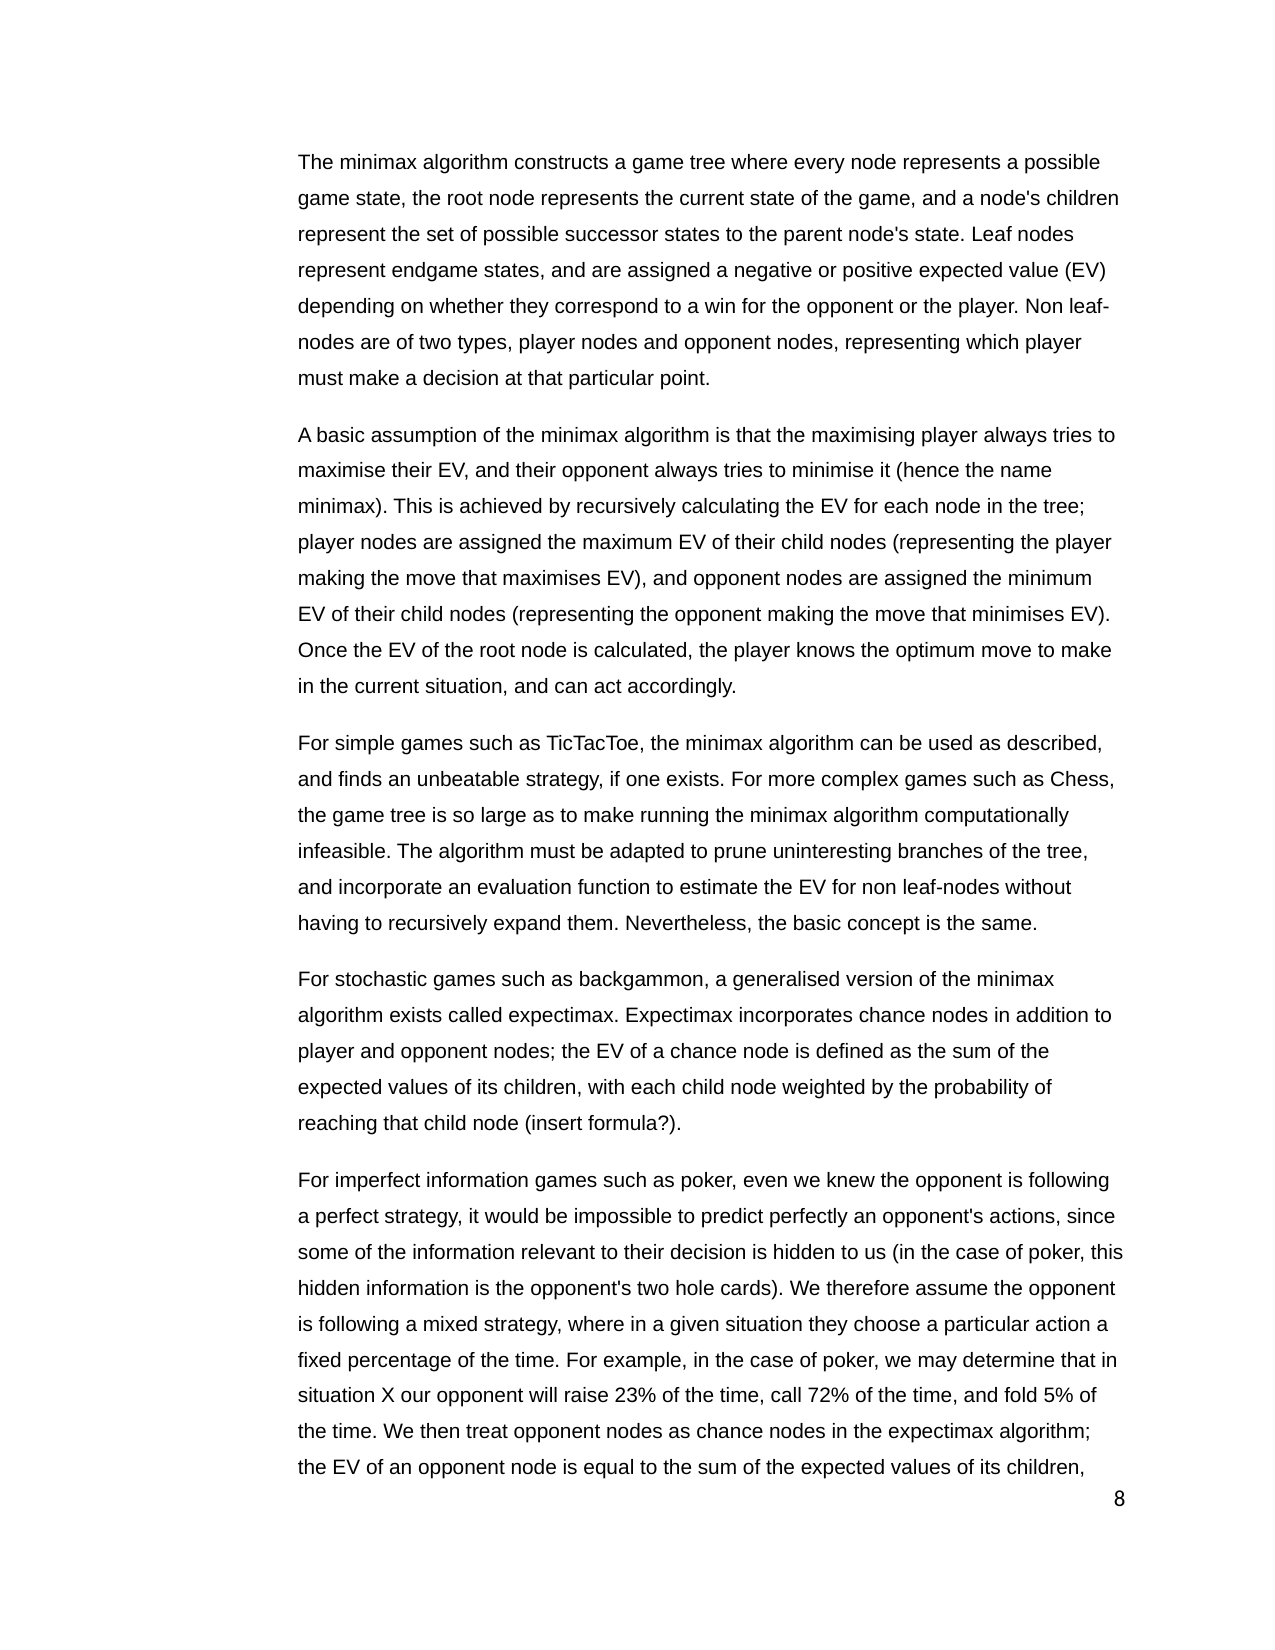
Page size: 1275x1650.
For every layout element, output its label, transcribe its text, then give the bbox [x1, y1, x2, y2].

list For simple games such as TicTacToe, the minimax algorithm can be used as described, and finds an unbeatable strategy, if one exists. For more complex games such as Chess, the game tree is so large as to make running the minimax algorithm computationally infeasible. The algorithm must be adapted to prune uninteresting branches of the tree, and incorporate an evaluation function to estimate the EV for non leaf-nodes without having to recursively expand them. Nevertheless, the basic concept is the same. [253, 731, 1125, 934]
list For imperfect information games such as poker, even we knew the opponent is following a perfect strategy, it would be impossible to predict perfectly an opponent's actions, since some of the information relevant to their decision is hidden to us (in the case of poker, this hidden information is the opponent's two hole cards). We therefore assume the opponent is following a mixed strategy, where in a given situation they choose a particular action a fixed percentage of the time. For example, in the case of poker, we may determine that in situation X our opponent will raise 23% of the time, call 72% of the time, and fold 5% of the time. We then treat opponent nodes as chance nodes in the expectimax algorithm; the EV of an opponent node is equal to the sum of the expected values of its children, [253, 1168, 1125, 1479]
list The minimax algorithm constructs a game tree where every node represents a possible game state, the root node represents the current state of the game, and a node's children represent the set of possible successor states to the parent node's state. Leaf nodes represent endgame states, and are assigned a negative or positive expected value (EV) depending on whether they correspond to a win for the opponent or the player. Non leaf-nodes are of two types, player nodes and opponent nodes, representing which player must make a decision at that particular point. [253, 150, 1125, 389]
list For stochastic games such as backgammon, a generalised version of the minimax algorithm exists called expectimax. Expectimax incorporates chance nodes in addition to player and opponent nodes; the EV of a chance node is defined as the sum of the expected values of its children, with each child node weighted by the probability of reaching that child node (insert formula?). [253, 967, 1125, 1135]
list A basic assumption of the minimax algorithm is that the maximising player always tries to maximise their EV, and their opponent always tries to minimise it (hence the name minimax). This is achieved by recursively calculating the EV for each node in the tree; player nodes are assigned the maximum EV of their child nodes (representing the player making the move that maximises EV), and opponent nodes are assigned the minimum EV of their child nodes (representing the opponent making the move that minimises EV). Once the EV of the root node is calculated, the player knows the optimum move to make in the current situation, and can act accordingly. [253, 422, 1125, 698]
